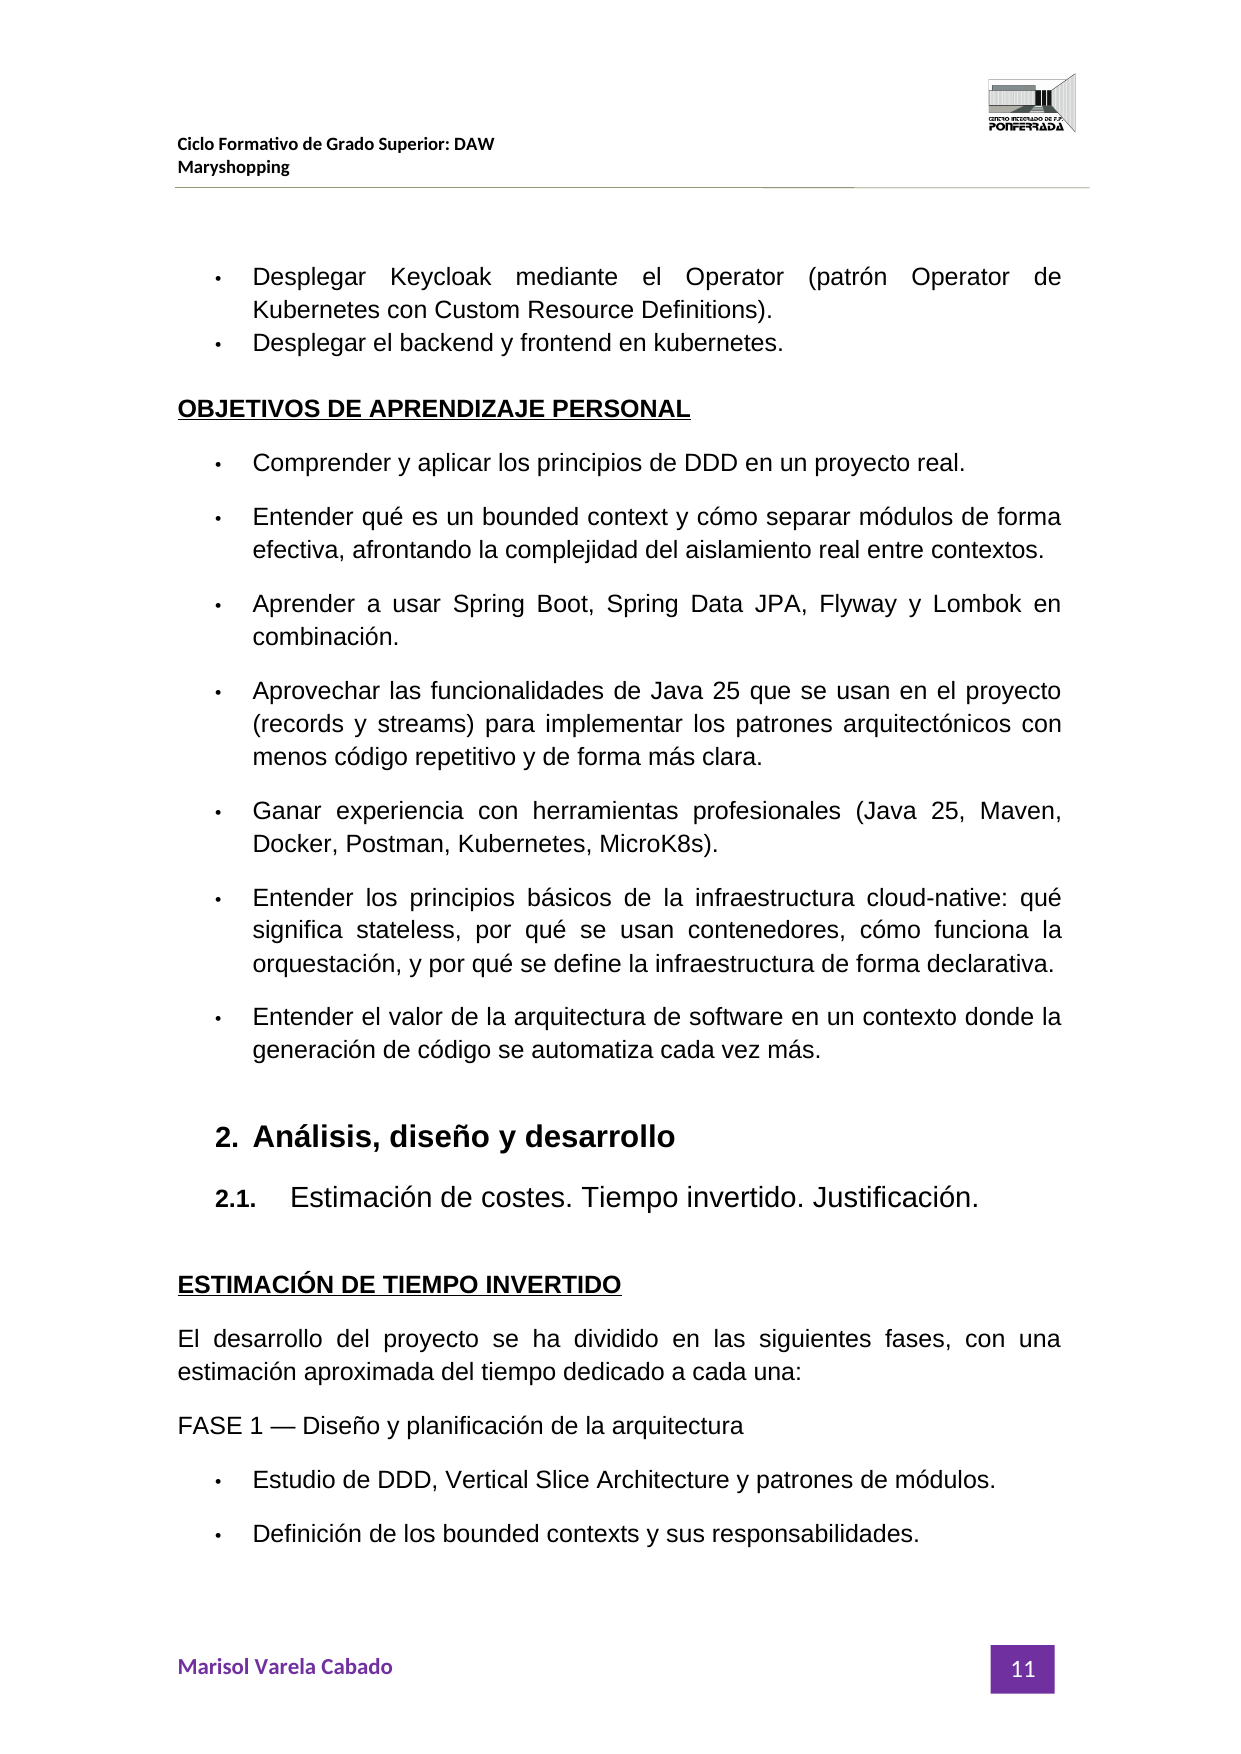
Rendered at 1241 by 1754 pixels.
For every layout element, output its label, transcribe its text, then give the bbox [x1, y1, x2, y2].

list Entender qué es un bounded context y cómo separar módulos de forma efectiva, afrontando la complejidad del aislamiento real entre contextos. [215, 502, 1063, 564]
list Estudio de DDD, Vertical Slice Architecture y patrones de módulos. [215, 1465, 1063, 1493]
list Definición de los bounded contexts y sus responsabilidades. [215, 1518, 1063, 1547]
list Entender los principios básicos de la infraestructura cloud-native: qué significa stateless, por qué se usan contenedores, cómo funciona la orquestación, y por qué se define la infraestructura de forma declarativa. [215, 882, 1063, 977]
list Desplegar Keycloak mediante el Operator (patrón Operator de Kubernetes con Custom Resource Definitions). [215, 262, 1063, 324]
subtitle Análisis, diseño y desarrollo [215, 1118, 1063, 1154]
list Entender el valor de la arquitectura de software en un contexto donde la generación de código se automatiza cada vez más. [215, 1002, 1063, 1064]
list Desplegar el backend y frontend en kubernetes. [215, 328, 1063, 357]
text El desarrollo del proyecto se ha dividido en las siguientes fases, con una estimación aproximada del tiempo dedicado a cada una: [177, 1324, 1063, 1386]
text OBJETIVOS DE APRENDIZAJE PERSONAL [177, 394, 1063, 423]
list Aprovechar las funcionalidades de Java 25 que se usan en el proyecto (records y streams) para implementar los patrones arquitectónicos con menos código repetitivo y de forma más clara. [215, 676, 1063, 771]
subtitle Estimación de costes. Tiempo invertido. Justificación. [215, 1181, 1063, 1214]
list Aprender a usar Spring Boot, Spring Data JPA, Flyway y Lombok en combinación. [215, 589, 1063, 651]
text ESTIMACIÓN DE TIEMPO INVERTIDO [177, 1270, 1063, 1299]
list Comprender y aplicar los principios de DDD en un proyecto real. [215, 448, 1063, 477]
list Ganar experiencia con herramientas profesionales (Java 25, Maven, Docker, Postman, Kubernetes, MicroK8s). [215, 796, 1063, 857]
text FASE 1 — Diseño y planificación de la arquitectura [177, 1411, 1063, 1439]
